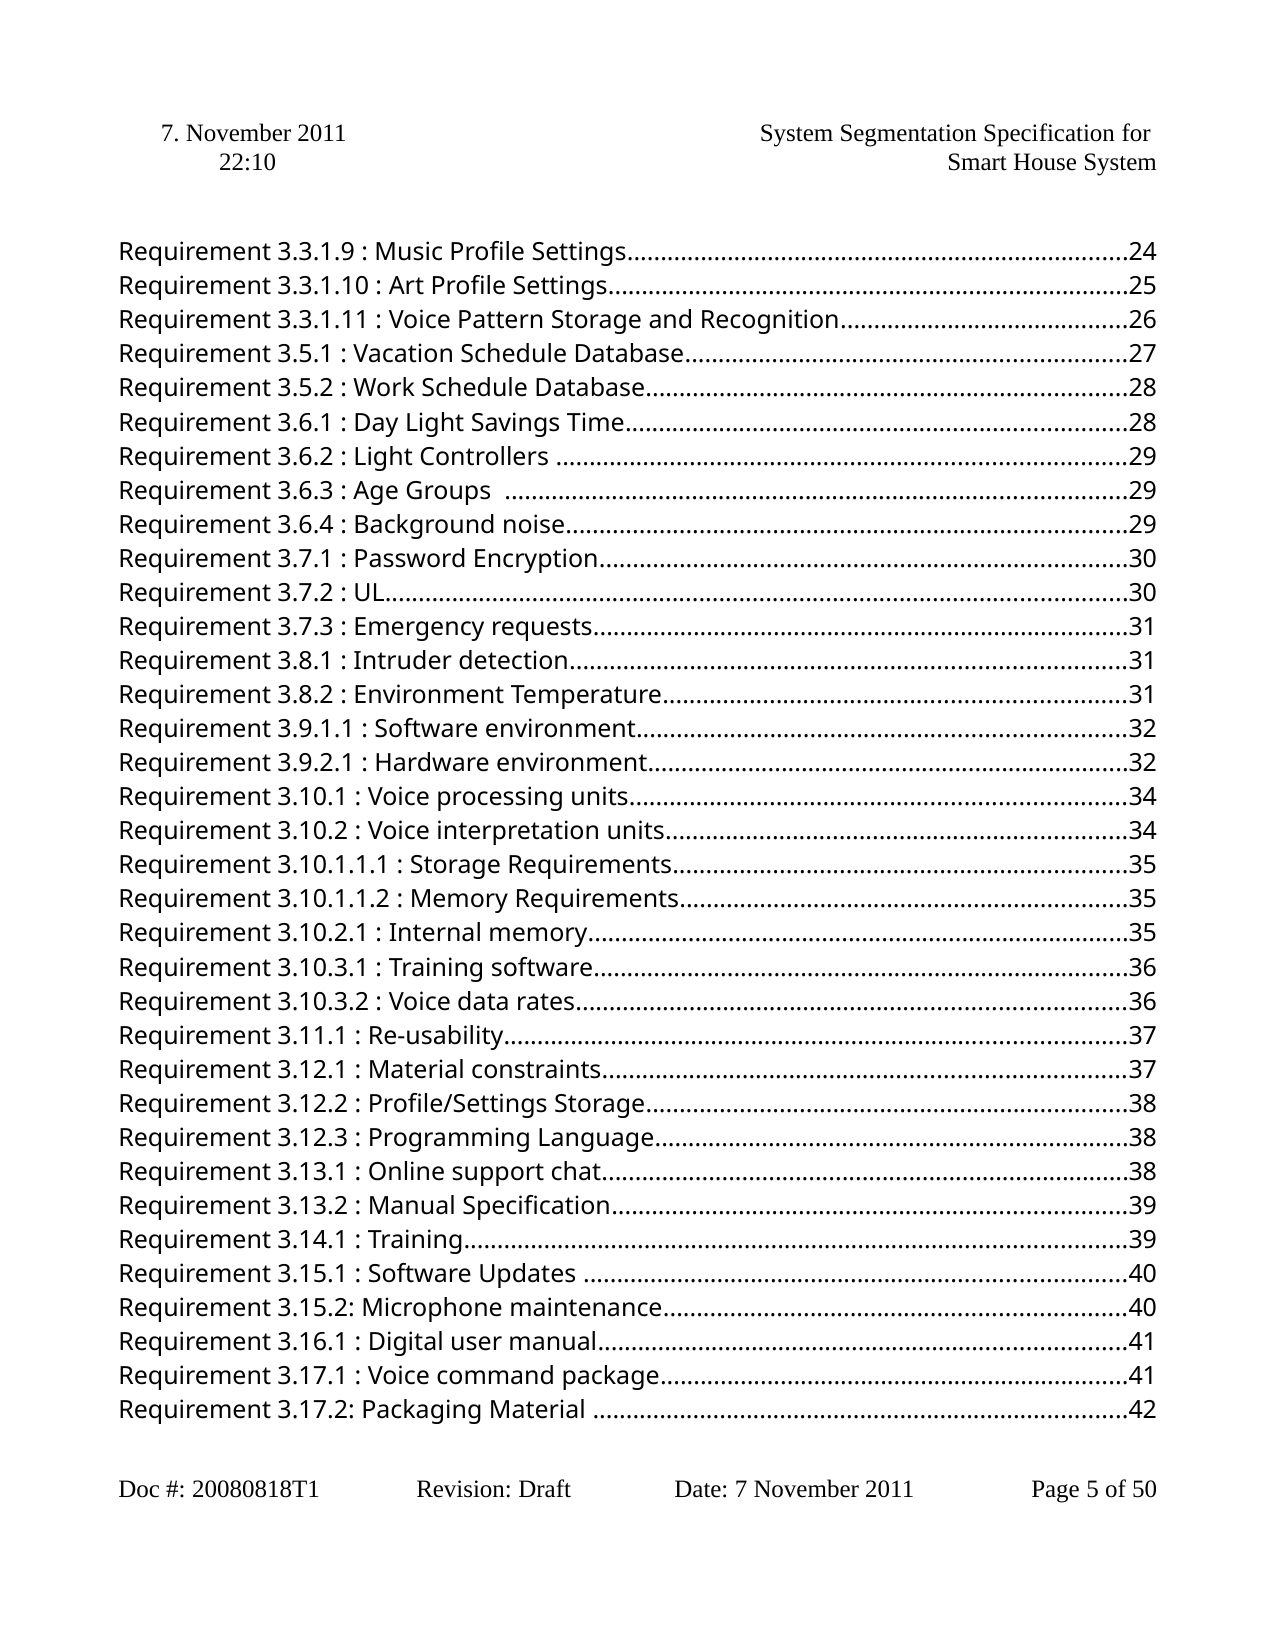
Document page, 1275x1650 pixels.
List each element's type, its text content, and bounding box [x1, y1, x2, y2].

text Requirement 3.17.2: Packaging Material 42 [118, 1392, 1157, 1426]
text Requirement 3.13.2 : Manual Specification 39 [118, 1188, 1157, 1222]
text Requirement 3.6.3 : Age Groups 29 [118, 472, 1157, 506]
text Requirement 3.9.2.1 : Hardware environment 32 [118, 745, 1157, 779]
text Requirement 3.10.3.1 : Training software 36 [118, 949, 1157, 983]
text Requirement 3.11.1 : Re-usability 37 [118, 1017, 1157, 1051]
text Requirement 3.14.1 : Training 39 [118, 1222, 1157, 1256]
text Requirement 3.5.2 : Work Schedule Database 28 [118, 370, 1157, 404]
text Requirement 3.12.2 : Profile/Settings Storage 38 [118, 1085, 1157, 1119]
text Requirement 3.10.1 : Voice processing units 34 [118, 779, 1157, 813]
text Requirement 3.10.1.1.2 : Memory Requirements 35 [118, 881, 1157, 915]
text Requirement 3.7.3 : Emergency requests 31 [118, 608, 1157, 643]
text Requirement 3.10.2 : Voice interpretation units 34 [118, 813, 1157, 847]
text Requirement 3.8.2 : Environment Temperature 31 [118, 677, 1157, 711]
text Requirement 3.15.2: Microphone maintenance 40 [118, 1290, 1157, 1324]
text Requirement 3.6.2 : Light Controllers 29 [118, 438, 1157, 472]
text Requirement 3.12.3 : Programming Language 38 [118, 1119, 1157, 1153]
text Requirement 3.3.1.9 : Music Profile Settings 24 [118, 234, 1157, 268]
text Requirement 3.9.1.1 : Software environment 32 [118, 711, 1157, 745]
text Requirement 3.3.1.10 : Art Profile Settings 25 [118, 268, 1157, 302]
text Requirement 3.3.1.11 : Voice Pattern Storage and Recognition 26 [118, 302, 1157, 336]
text Requirement 3.10.2.1 : Internal memory 35 [118, 915, 1157, 949]
text Requirement 3.5.1 : Vacation Schedule Database 27 [118, 336, 1157, 370]
text Requirement 3.6.4 : Background noise 29 [118, 506, 1157, 540]
text Requirement 3.17.1 : Voice command package 41 [118, 1358, 1157, 1392]
text Requirement 3.10.1.1.1 : Storage Requirements 35 [118, 847, 1157, 881]
text Requirement 3.16.1 : Digital user manual 41 [118, 1324, 1157, 1358]
text Requirement 3.6.1 : Day Light Savings Time 28 [118, 404, 1157, 438]
text Requirement 3.7.1 : Password Encryption 30 [118, 540, 1157, 574]
text Requirement 3.15.1 : Software Updates 40 [118, 1256, 1157, 1290]
text Requirement 3.12.1 : Material constraints 37 [118, 1051, 1157, 1085]
text Requirement 3.13.1 : Online support chat 38 [118, 1153, 1157, 1188]
text Requirement 3.10.3.2 : Voice data rates 36 [118, 983, 1157, 1017]
text Requirement 3.8.1 : Intruder detection 31 [118, 643, 1157, 677]
text Requirement 3.7.2 : UL 30 [118, 574, 1157, 608]
